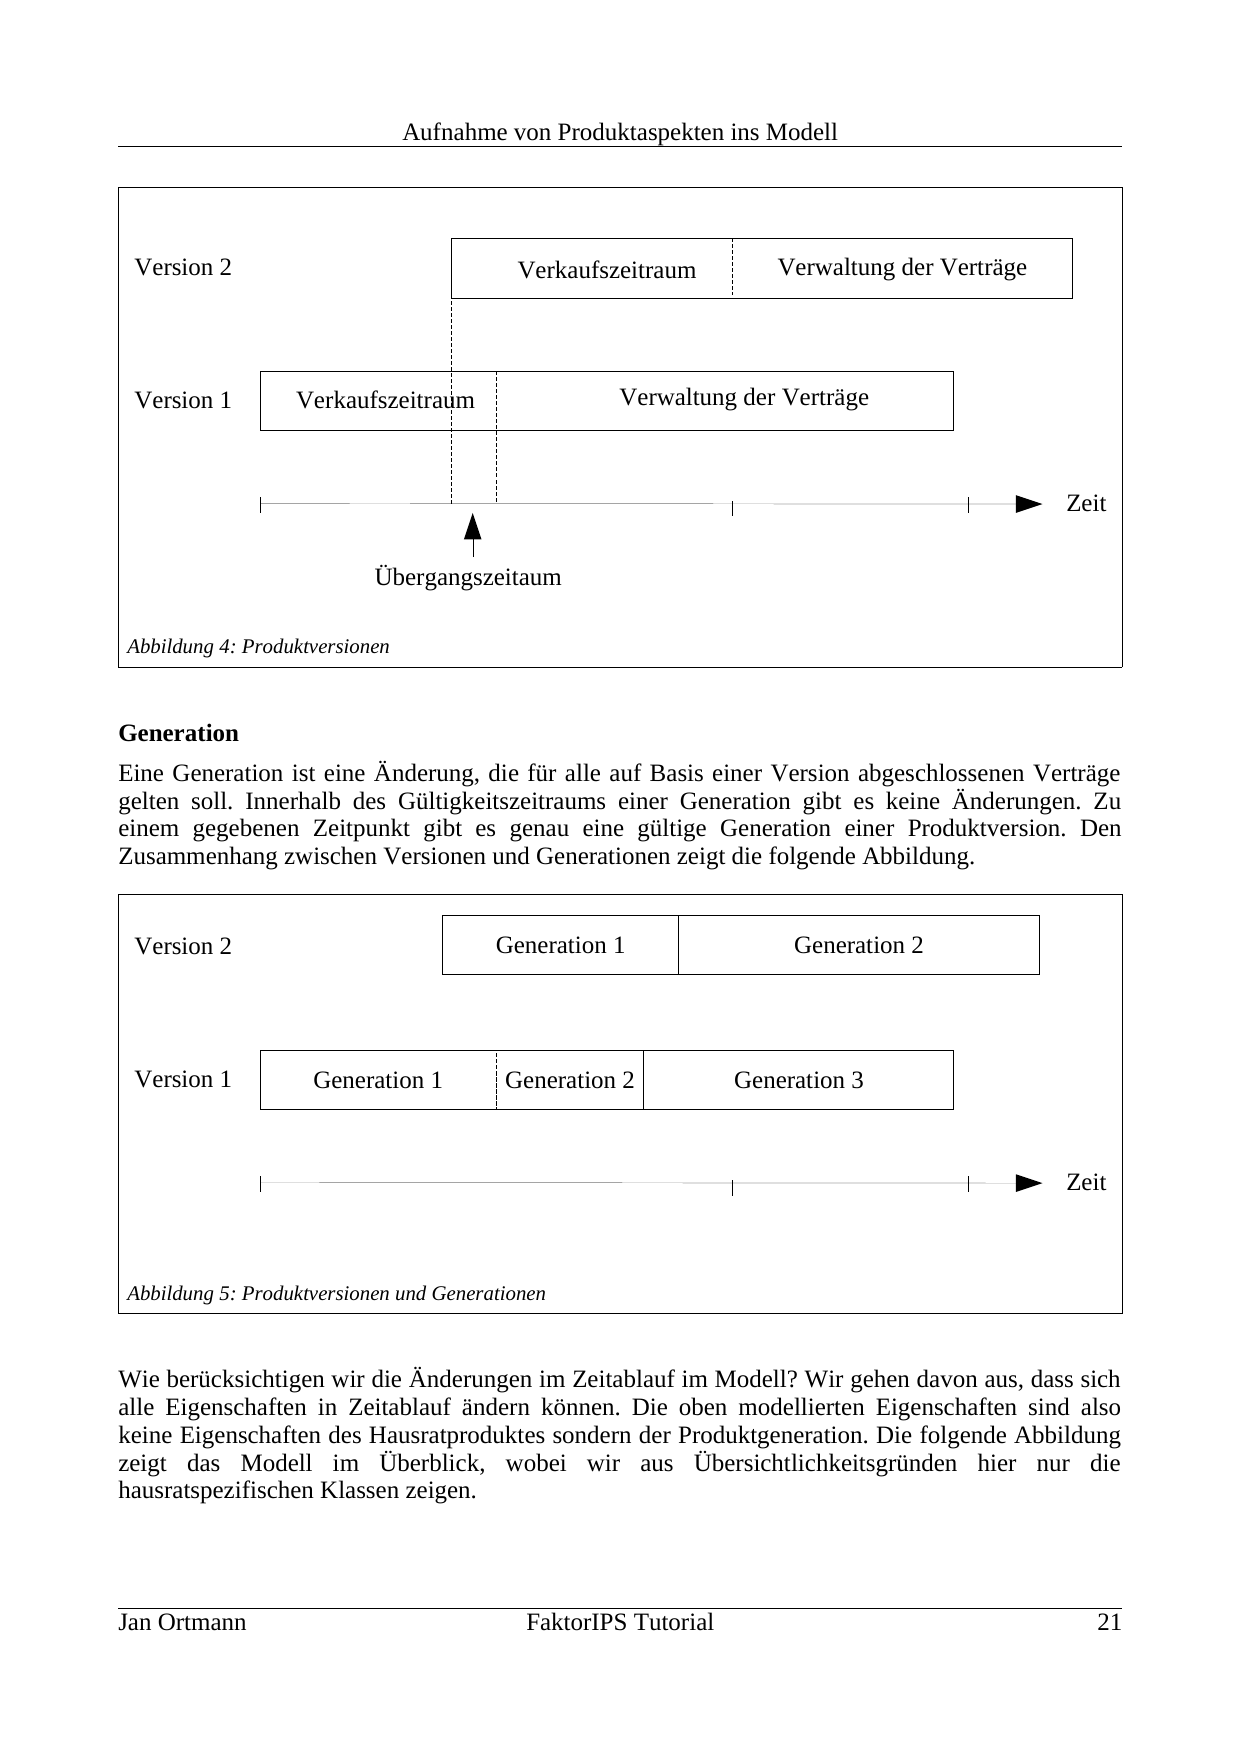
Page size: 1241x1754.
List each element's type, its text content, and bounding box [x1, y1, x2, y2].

text Abbildung 5: Produktversionen und Generationen [127, 1281, 1113, 1304]
text Wie berücksichtigen wir die Änderungen im Zeitablauf im Modell? Wir gehen davon aus, dass sich alle Eigenschaften in Zeitablauf ändern können. Die oben modellierten Eigenschaften sind also keine Eigenschaften des Hausratproduktes sondern der Produktgeneration. Die folgende Abbildung zeigt das Modell im Überblick, wobei wir aus Übersichtlichkeitsgründen hier nur die hausratspezifischen Klassen zeigen. [118, 1366, 1122, 1504]
text Abbildung 4: Produktversionen [127, 635, 1113, 658]
text Eine Generation ist eine Änderung, die für alle auf Basis einer Version abgeschlossenen Verträge gelten soll. Innerhalb des Gültigkeitszeitraums einer Generation gibt es keine Änderungen. Zu einem gegebenen Zeitpunkt gibt es genau eine gültige Generation einer Produktversion. Den Zusammenhang zwischen Versionen und Generationen zeigt die folgende Abbildung. [118, 759, 1122, 870]
text Generation [118, 719, 1122, 747]
